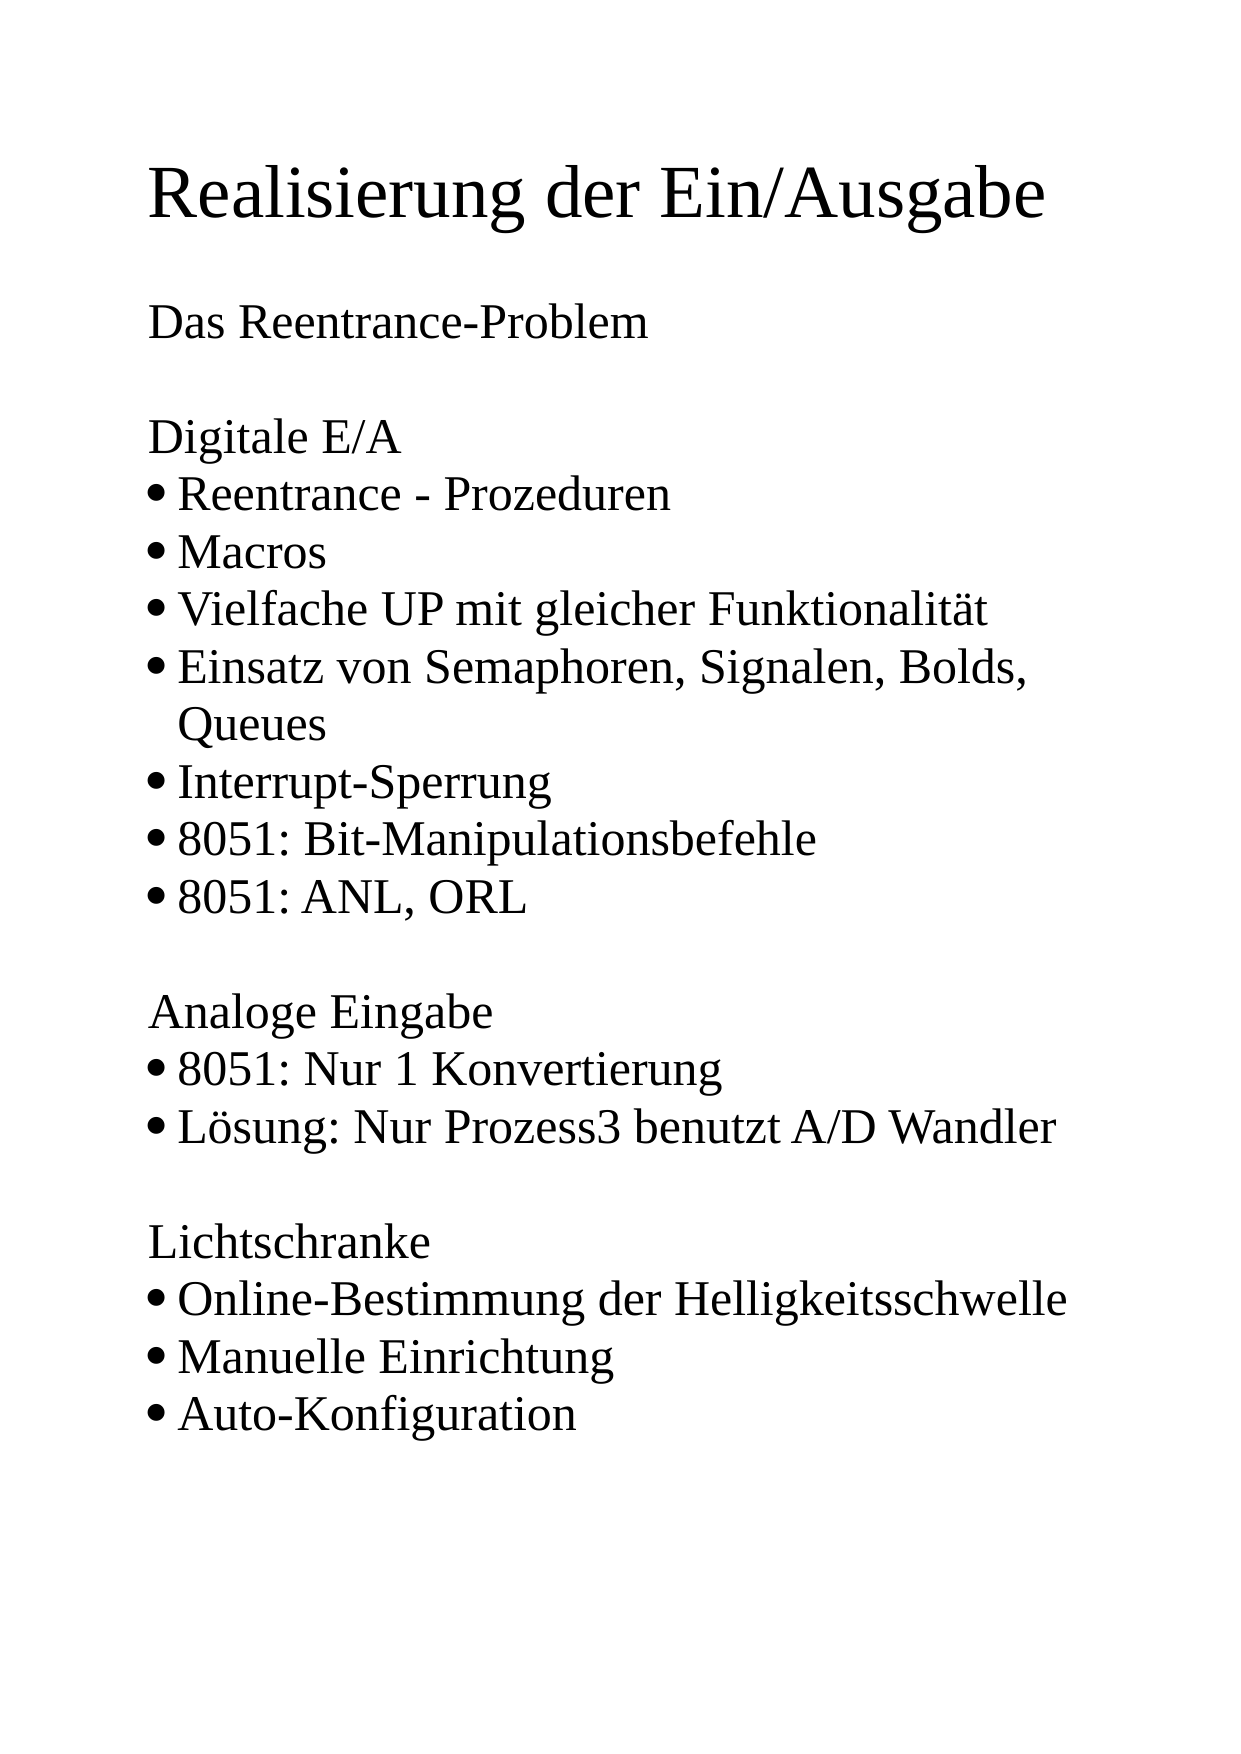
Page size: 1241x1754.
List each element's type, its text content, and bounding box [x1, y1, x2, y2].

list Online-Bestimmung der Helligkeitsschwelle [148, 1269, 1093, 1326]
text Digitale E/A [148, 406, 1093, 464]
list 8051: Nur 1 Konvertierung [148, 1039, 1093, 1096]
list Vielfache UP mit gleicher Funktionalität [148, 579, 1093, 636]
list 8051: ANL, ORL [148, 866, 1093, 924]
text Das Reentrance-Problem [148, 291, 1093, 349]
list Interrupt-Sperrung [148, 751, 1093, 809]
text Analoge Eingabe [148, 981, 1093, 1039]
list Manuelle Einrichtung [148, 1326, 1093, 1384]
list Macros [148, 521, 1093, 579]
list Reentrance - Prozeduren [148, 464, 1093, 521]
text Lichtschranke [148, 1211, 1093, 1269]
list Auto-Konfiguration [148, 1384, 1093, 1441]
list 8051: Bit-Manipulationsbefehle [148, 809, 1093, 866]
text Realisierung der Ein/Ausgabe [148, 148, 1093, 234]
list Einsatz von Semaphoren, Signalen, Bolds, Queues [148, 636, 1093, 751]
list Lösung: Nur Prozess3 benutzt A/D Wandler [148, 1096, 1093, 1154]
